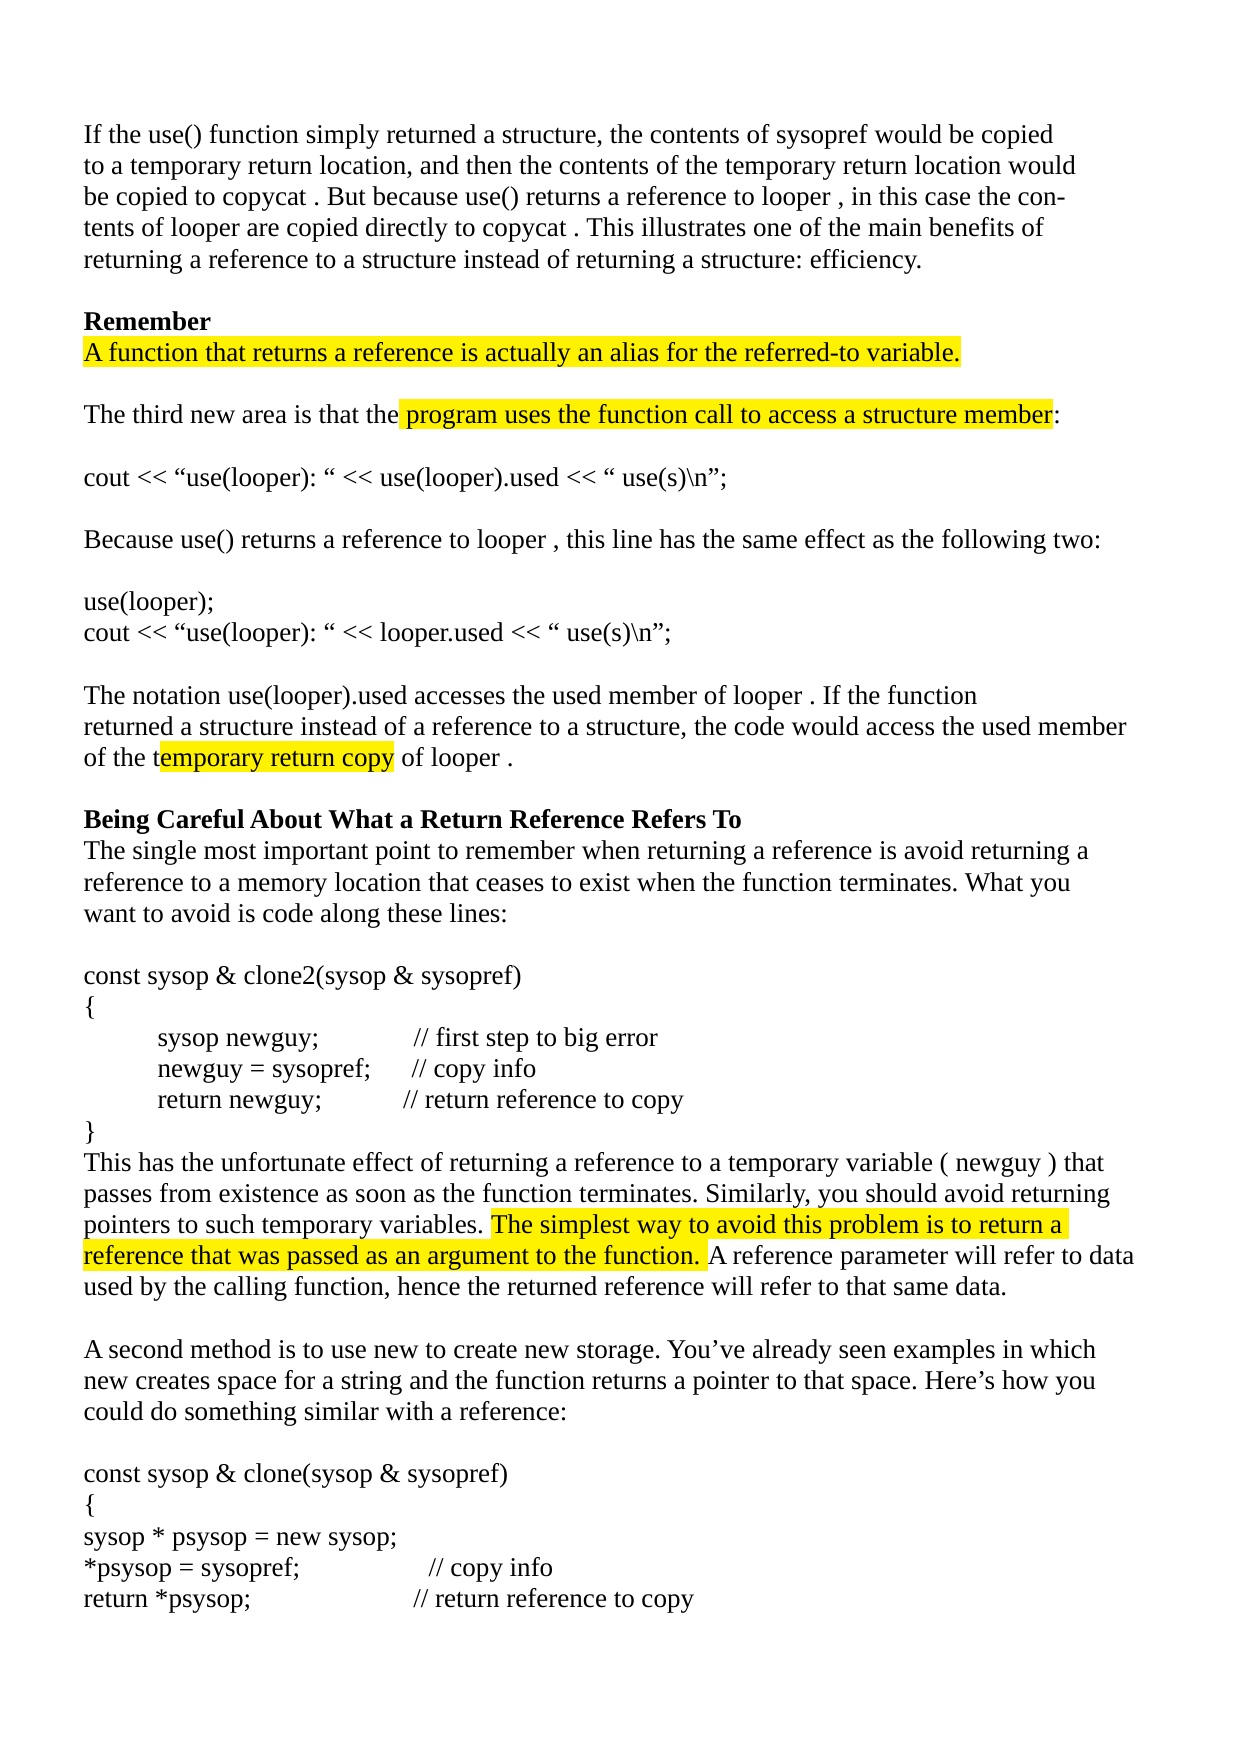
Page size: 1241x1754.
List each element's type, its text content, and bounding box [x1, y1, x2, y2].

text Because use() returns a reference to looper , this line has the same effect as the following two: [83, 523, 1149, 554]
text returning a reference to a structure instead of returning a structure: efficiency. [83, 243, 1149, 274]
text cout << “use(looper): “ << use(looper).used << “ use(s)\n”; [83, 461, 1149, 492]
text { [83, 990, 1149, 1021]
text reference to a memory location that ceases to exist when the function terminates. What you [83, 866, 1149, 897]
text sysop * psysop = new sysop; [83, 1520, 1149, 1551]
text return *psysop; // return reference to copy [83, 1582, 1149, 1613]
text passes from existence as soon as the function terminates. Similarly, you should avoid returning pointers to such temporary variables. The simplest way to avoid this problem is to return a reference that was passed as an argument to the function. A reference parameter will refer to data used by the calling function, hence the returned reference will refer to that same data. [83, 1177, 1149, 1302]
text new creates space for a string and the function returns a pointer to that space. Here’s how you [83, 1364, 1149, 1395]
text *psysop = sysopref; // copy info [83, 1551, 1149, 1582]
text sysop newguy; // first step to big error [83, 1021, 1149, 1052]
text Being Careful About What a Return Reference Refers To [83, 803, 1149, 834]
text cout << “use(looper): “ << looper.used << “ use(s)\n”; [83, 616, 1149, 648]
text { [83, 1488, 1149, 1520]
text be copied to copycat . But because use() returns a reference to looper , in this case the con- [83, 180, 1149, 212]
text could do something similar with a reference: [83, 1395, 1149, 1426]
text A second method is to use new to create new storage. You’ve already seen examples in which [83, 1333, 1149, 1364]
text The single most important point to remember when returning a reference is avoid returning a [83, 834, 1149, 866]
text If the use() function simply returned a structure, the contents of sysopref would be copied [83, 118, 1149, 149]
text const sysop & clone2(sysop & sysopref) [83, 959, 1149, 990]
text The notation use(looper).used accesses the used member of looper . If the function [83, 679, 1149, 710]
text to a temporary return location, and then the contents of the temporary return location would [83, 149, 1149, 180]
text const sysop & clone(sysop & sysopref) [83, 1457, 1149, 1488]
text This has the unfortunate effect of returning a reference to a temporary variable ( newguy ) that [83, 1146, 1149, 1177]
text } [83, 1115, 1149, 1146]
text want to avoid is code along these lines: [83, 897, 1149, 928]
text A function that returns a reference is actually an alias for the referred-to variable. [83, 336, 1149, 367]
text newguy = sysopref; // copy info [83, 1052, 1149, 1084]
text The third new area is that the program uses the function call to access a structure member: [83, 398, 1149, 429]
text tents of looper are copied directly to copycat . This illustrates one of the main benefits of [83, 212, 1149, 243]
text return newguy; // return reference to copy [83, 1084, 1149, 1115]
text use(looper); [83, 585, 1149, 616]
text returned a structure instead of a reference to a structure, the code would access the used member of the temporary return copy of looper . [83, 710, 1149, 772]
text Remember [83, 305, 1149, 336]
